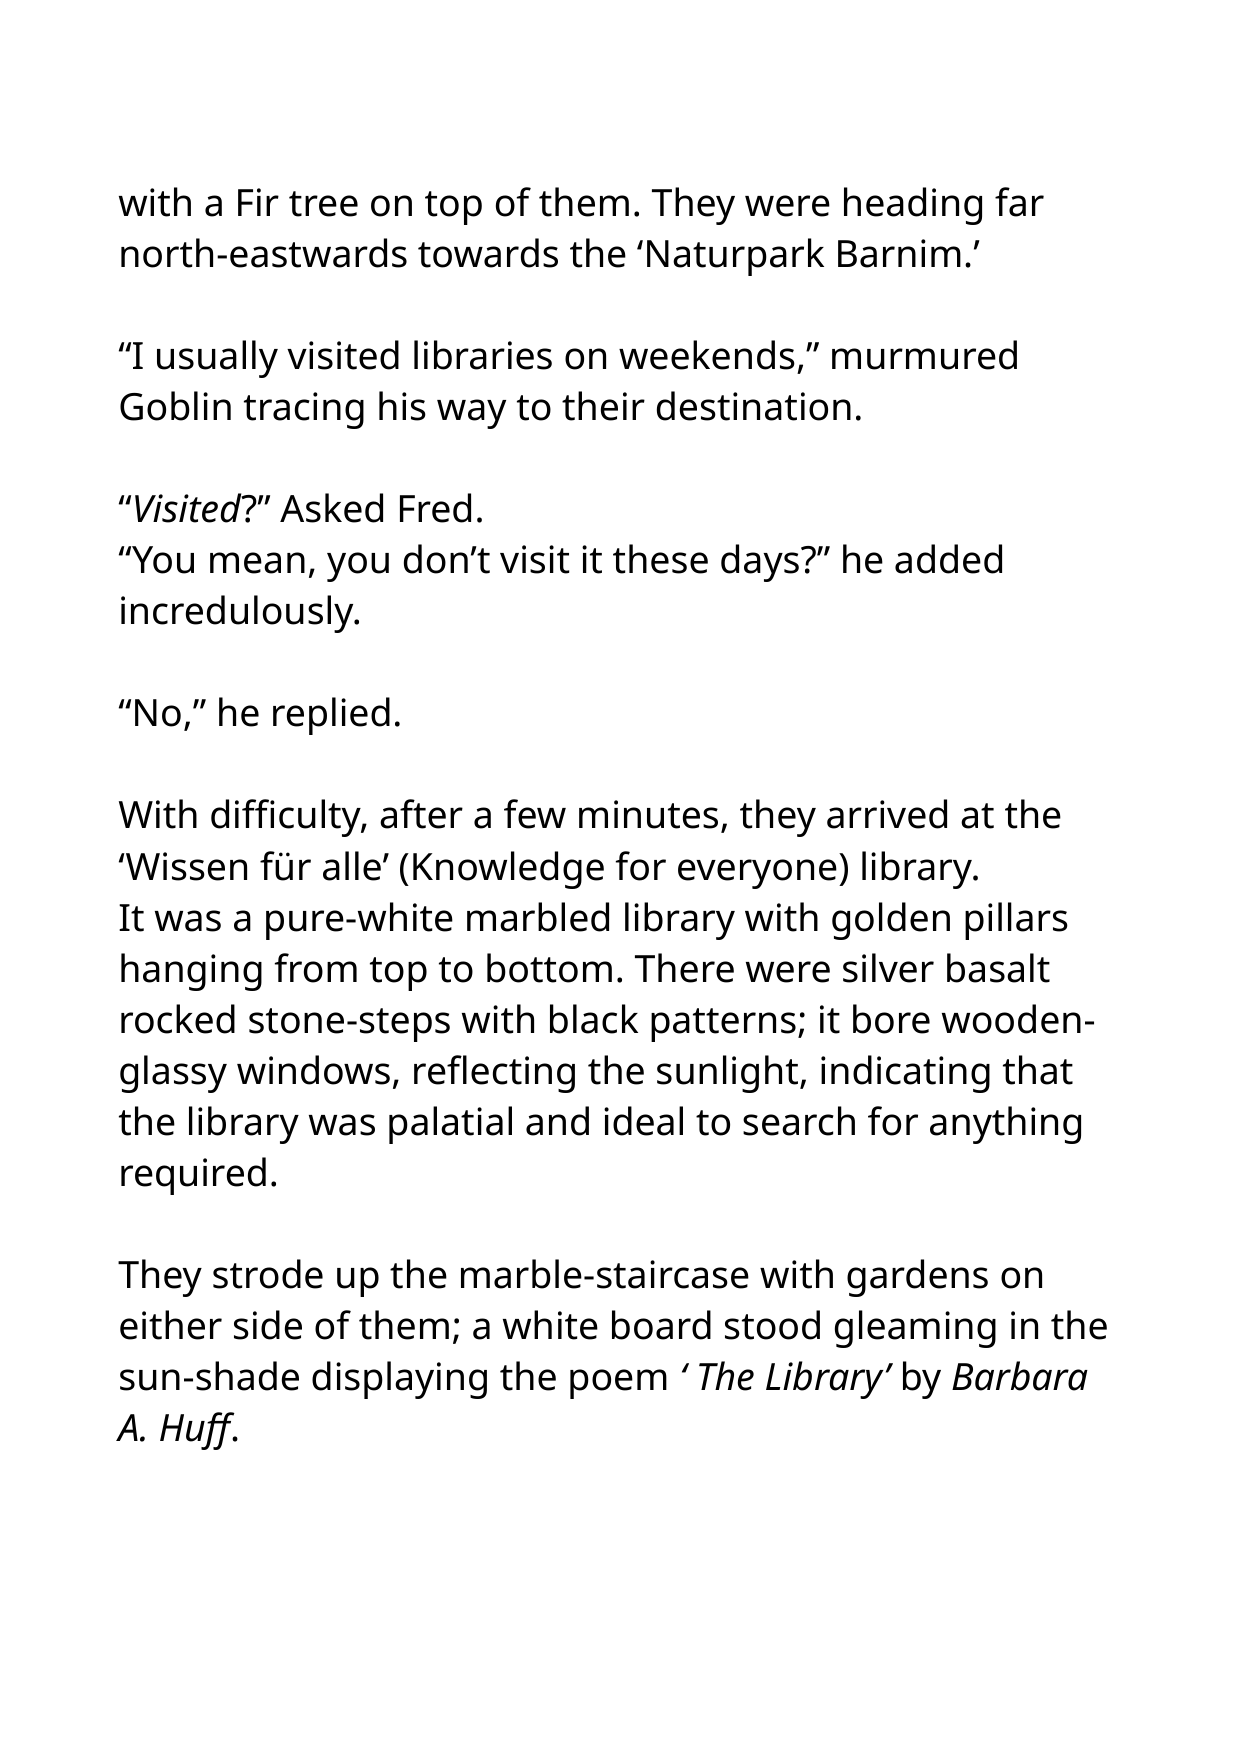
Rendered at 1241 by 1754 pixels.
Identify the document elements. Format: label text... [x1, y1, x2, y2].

text “I usually visited libraries on weekends,” murmured Goblin tracing his way to their destination. [118, 329, 1122, 432]
text With difficulty, after a few minutes, they arrived at the ‘Wissen für alle’ (Knowledge for everyone) library. [118, 789, 1122, 891]
text It was a pure-white marbled library with golden pillars hanging from top to bottom. There were silver basalt rocked stone-steps with black patterns; it bore wooden-glassy windows, reflecting the sunlight, indicating that the library was palatial and ideal to search for anything required. [118, 891, 1122, 1197]
text They strode up the marble-staircase with gardens on either side of them; a white board stood gleaming in the sun-shade displaying the poem ‘ The Library’ by Barbara A. Huff. [118, 1248, 1122, 1452]
text with a Fir tree on top of them. They were heading far north-eastwards towards the ‘Naturpark Barnim.’ [118, 176, 1122, 278]
text “No,” he replied. [118, 687, 1122, 738]
text “You mean, you don’t visit it these days?” he added incredulously. [118, 534, 1122, 636]
text “Visited?” Asked Fred. [118, 483, 1122, 534]
